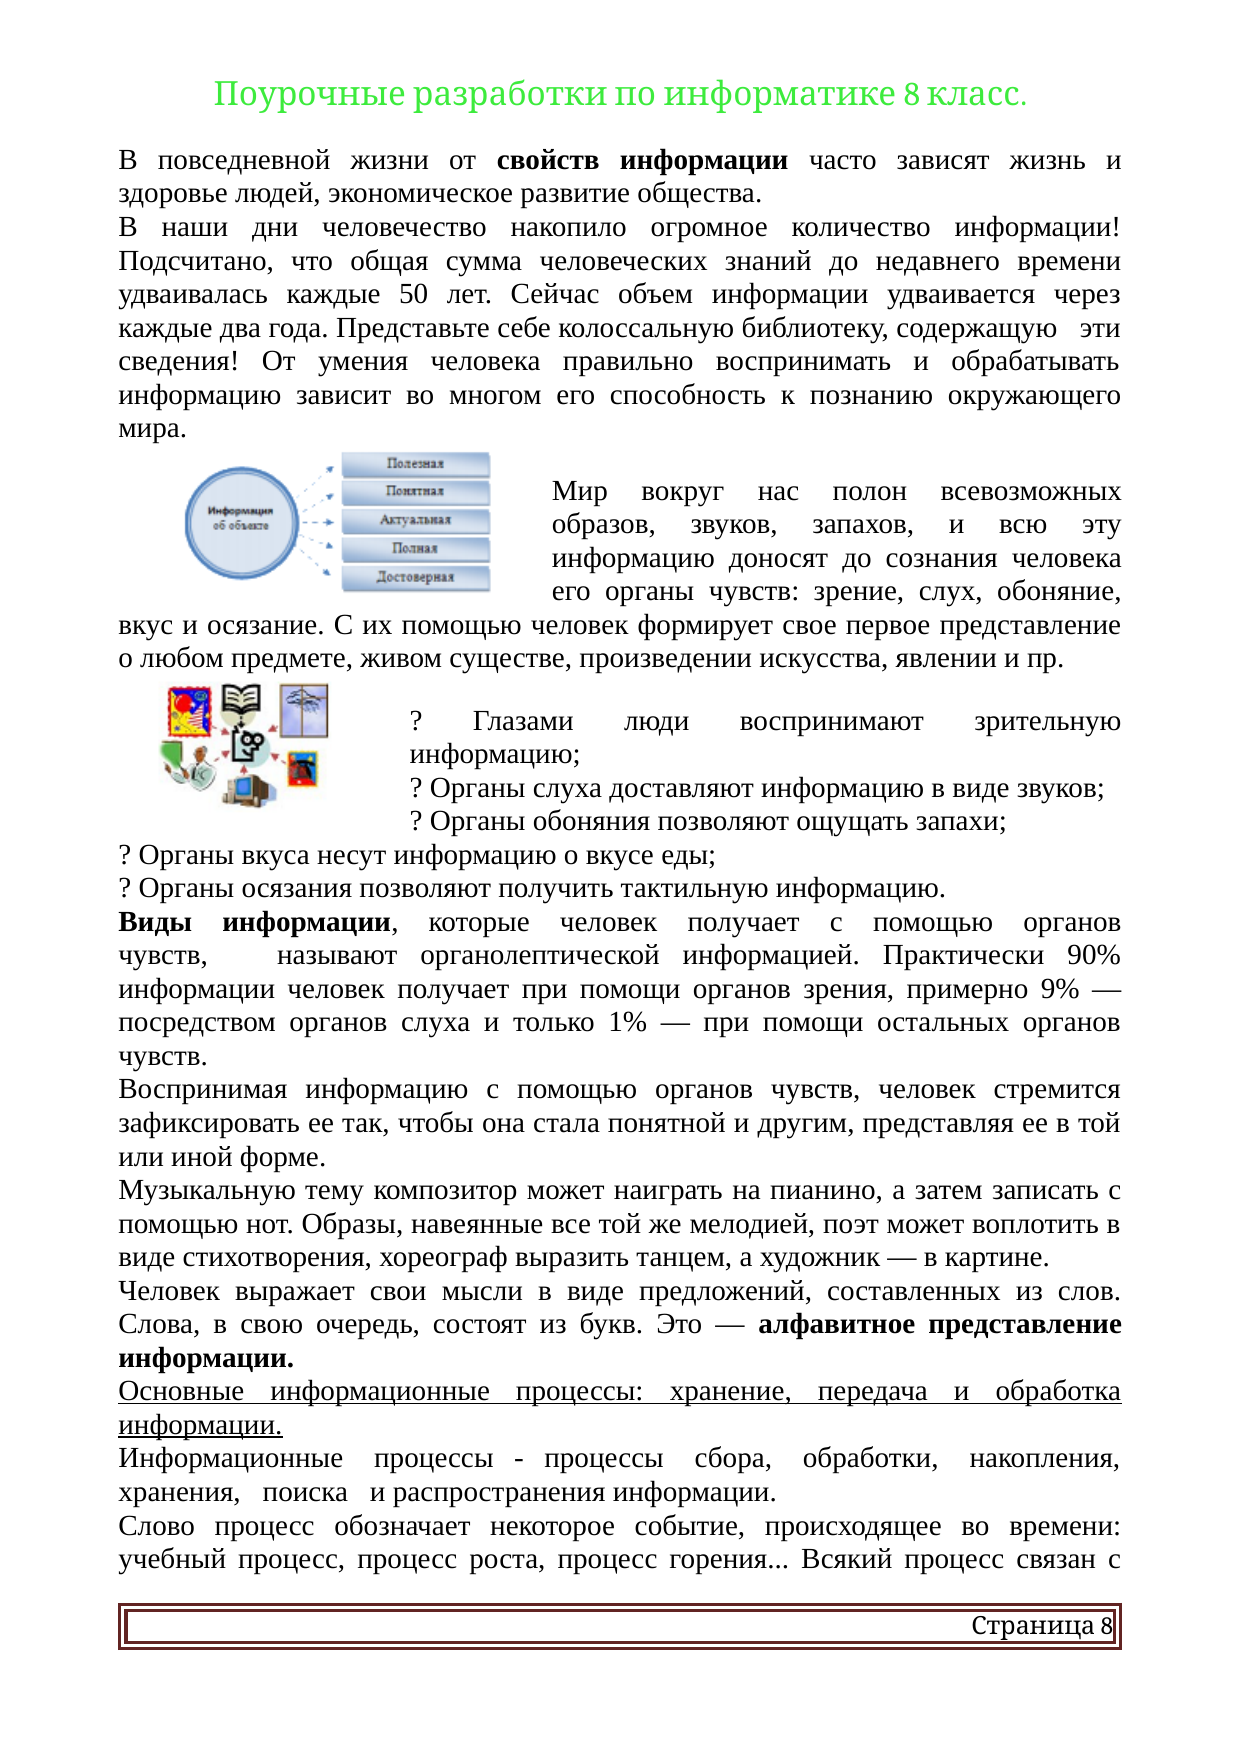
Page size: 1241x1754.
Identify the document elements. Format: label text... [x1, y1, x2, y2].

text Музыкальную тему композитор может наиграть на пианино, а затем записать с помощью нот. Образы, навеянные все той же мелодией, поэт может воплотить в виде стихотворения, хореограф выразить танцем, а художник — в картине. [118, 1172, 1122, 1273]
text Информационные процессы - процессы сбора, обработки, накопления, хранения, поиска и распространения информации. [118, 1441, 1122, 1508]
text Виды информации, которые человек получает с помощью органов чувств, называют органолептической информацией. Практически 90% информации человек получает при помощи органов зрения, примерно 9% — посредством органов слуха и только 1% — при помощи остальных органов чувств. [118, 904, 1122, 1072]
text Основные информационные процессы: хранение, передача и обработка [118, 1373, 1122, 1403]
text ? Органы вкуса несут информацию о вкусе еды; [118, 837, 1122, 870]
text ? Органы осязания позволяют получить тактильную информацию. [118, 870, 1122, 904]
text В наши дни человечество накопило огромное количество информации! Подсчитано, что общая сумма человеческих знаний до недавнего времени удваивалась каждые 50 лет. Сейчас объем информации удваивается через каждые два года. Представьте себе колоссальную библиотеку, содержащую эти сведения! От умения человека правильно воспринимать и обрабатывать информацию зависит во многом его способность к познанию окружающего мира. [118, 209, 1122, 444]
text ? Органы обоняния позволяют ощущать запахи; [118, 803, 1122, 837]
text ? Органы слуха доставляют информацию в виде звуков; [410, 770, 1122, 803]
text Мир вокруг нас полон всевозможных образов, звуков, запахов, и всю эту информацию доносят до сознания человека его органы чувств: зрение, слух, обоняние, вкус и осязание. С их помощью человек формирует свое первое представление о любом предмете, живом существе, произведении искусства, явлении и пр. [118, 473, 1122, 674]
text информации. [118, 1404, 1122, 1441]
text В повседневной жизни от свойств информации часто зависят жизнь и здоровье людей, экономическое развитие общества. [118, 142, 1122, 209]
text Слово процесс обозначает некоторое событие, происходящее во времени: учебный процесс, процесс роста, процесс горения... Всякий процесс связан с [118, 1508, 1122, 1575]
text Человек выражает свои мысли в виде предложений, составленных из слов. Слова, в свою очередь, состоят из букв. Это — алфавитное представление информации. [118, 1273, 1122, 1373]
text Воспринимая информацию с помощью органов чувств, человек стремится зафиксировать ее так, чтобы она стала понятной и другим, представляя ее в той или иной форме. [118, 1072, 1122, 1172]
text ? Глазами люди воспринимают зрительную информацию; [410, 703, 1122, 770]
